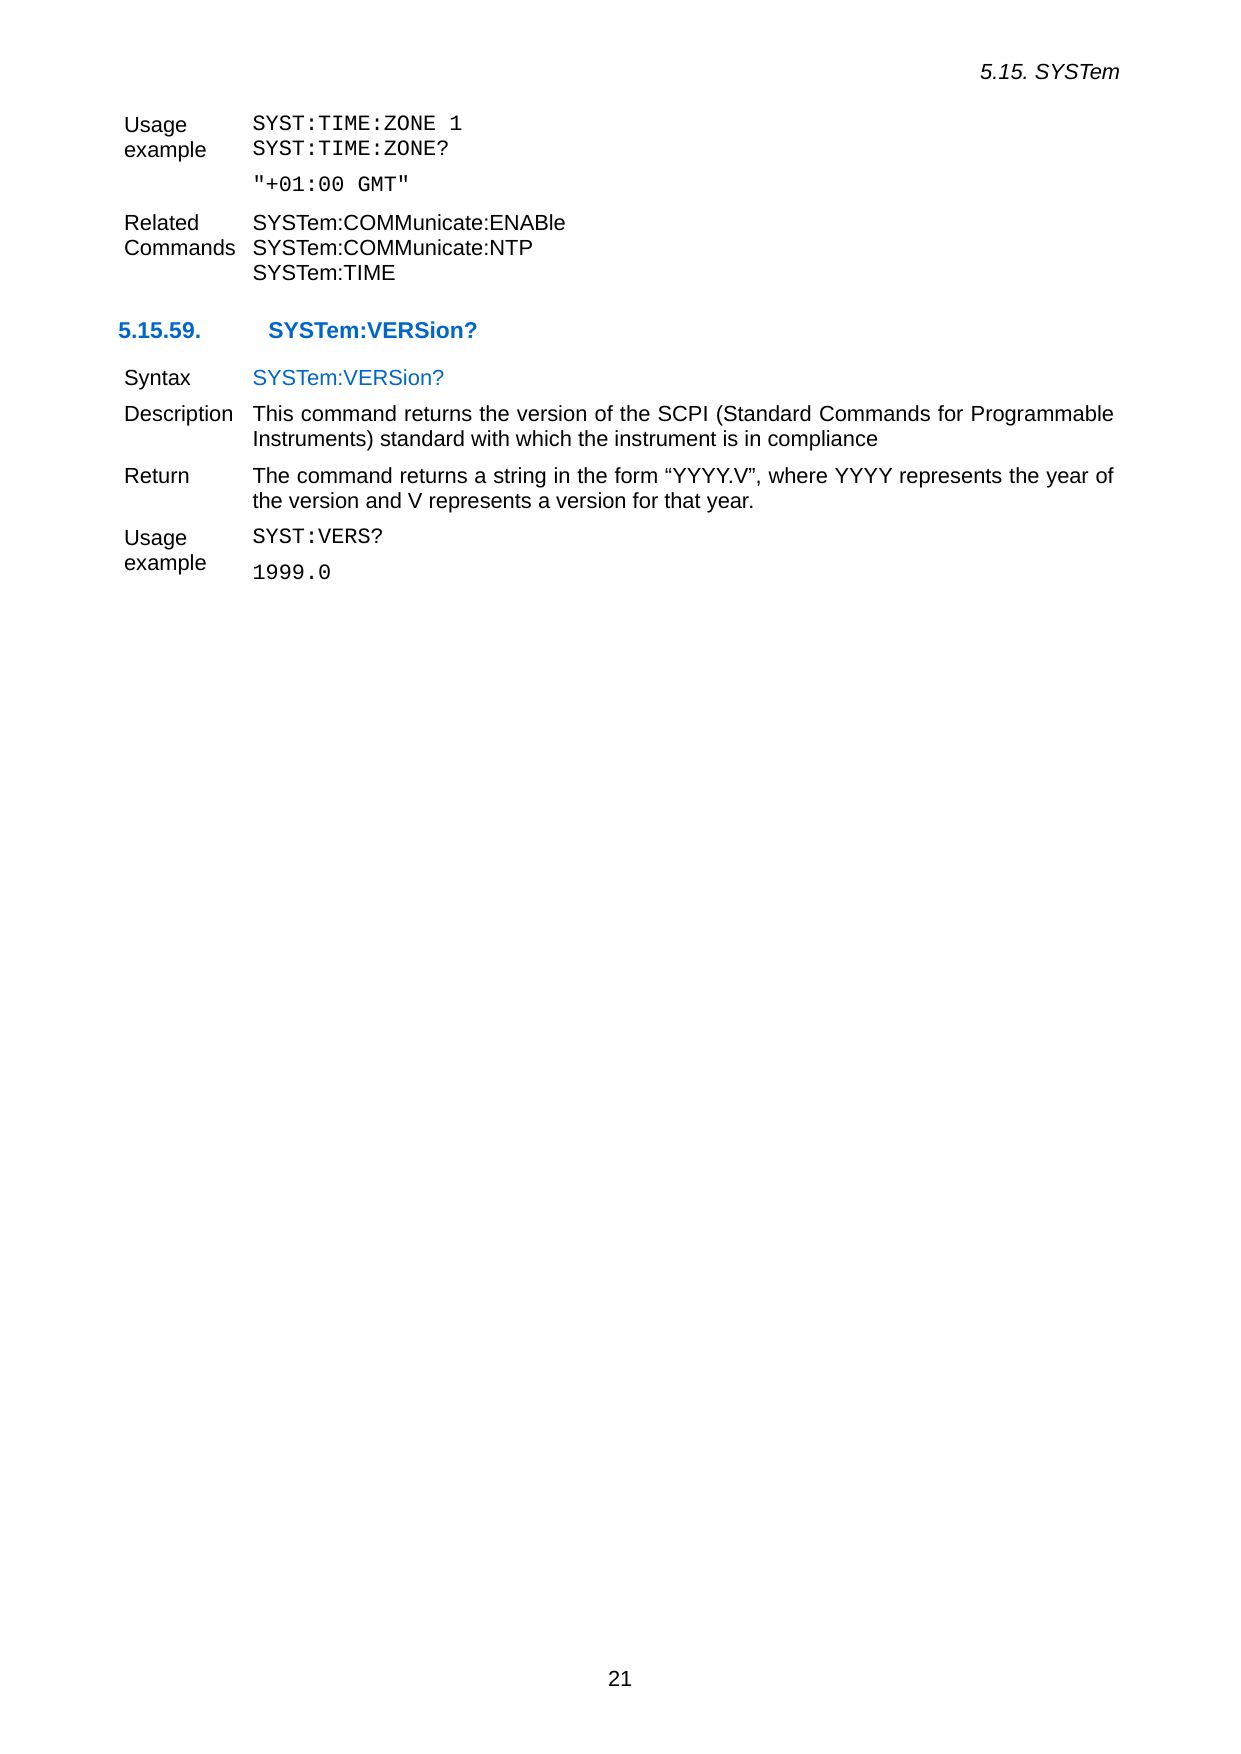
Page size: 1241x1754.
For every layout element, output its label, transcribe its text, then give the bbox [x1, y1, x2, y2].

table_cell Usage example [118, 106, 247, 204]
table_cell SYSTem:COMMunicate:ENABle SYSTem:COMMunicate:NTP SYSTem:TIME [247, 204, 1122, 291]
table_cell Return [118, 457, 247, 519]
table_cell SYST:TIME:ZONE 1 SYST:TIME:ZONE? "+01:00 GMT" [247, 106, 1122, 204]
table_cell Related Commands [118, 204, 247, 291]
table_cell This command returns the version of the SCPI (Standard Commands for Programmable Instruments) standard with which the instrument is in compliance [247, 395, 1122, 457]
table_cell The command returns a string in the form “YYYY.V”, where YYYY represents the year of the version and V represents a version for that year. [247, 457, 1122, 519]
table_cell Usage example [118, 519, 247, 592]
table_header SYSTem:VERSion? [247, 359, 1122, 395]
table_cell Description [118, 395, 247, 457]
subtitle SYSTem:VERSion? [118, 317, 1122, 344]
table_header Syntax [118, 359, 247, 395]
table_cell SYST:VERS? 1999.0 [247, 519, 1122, 592]
